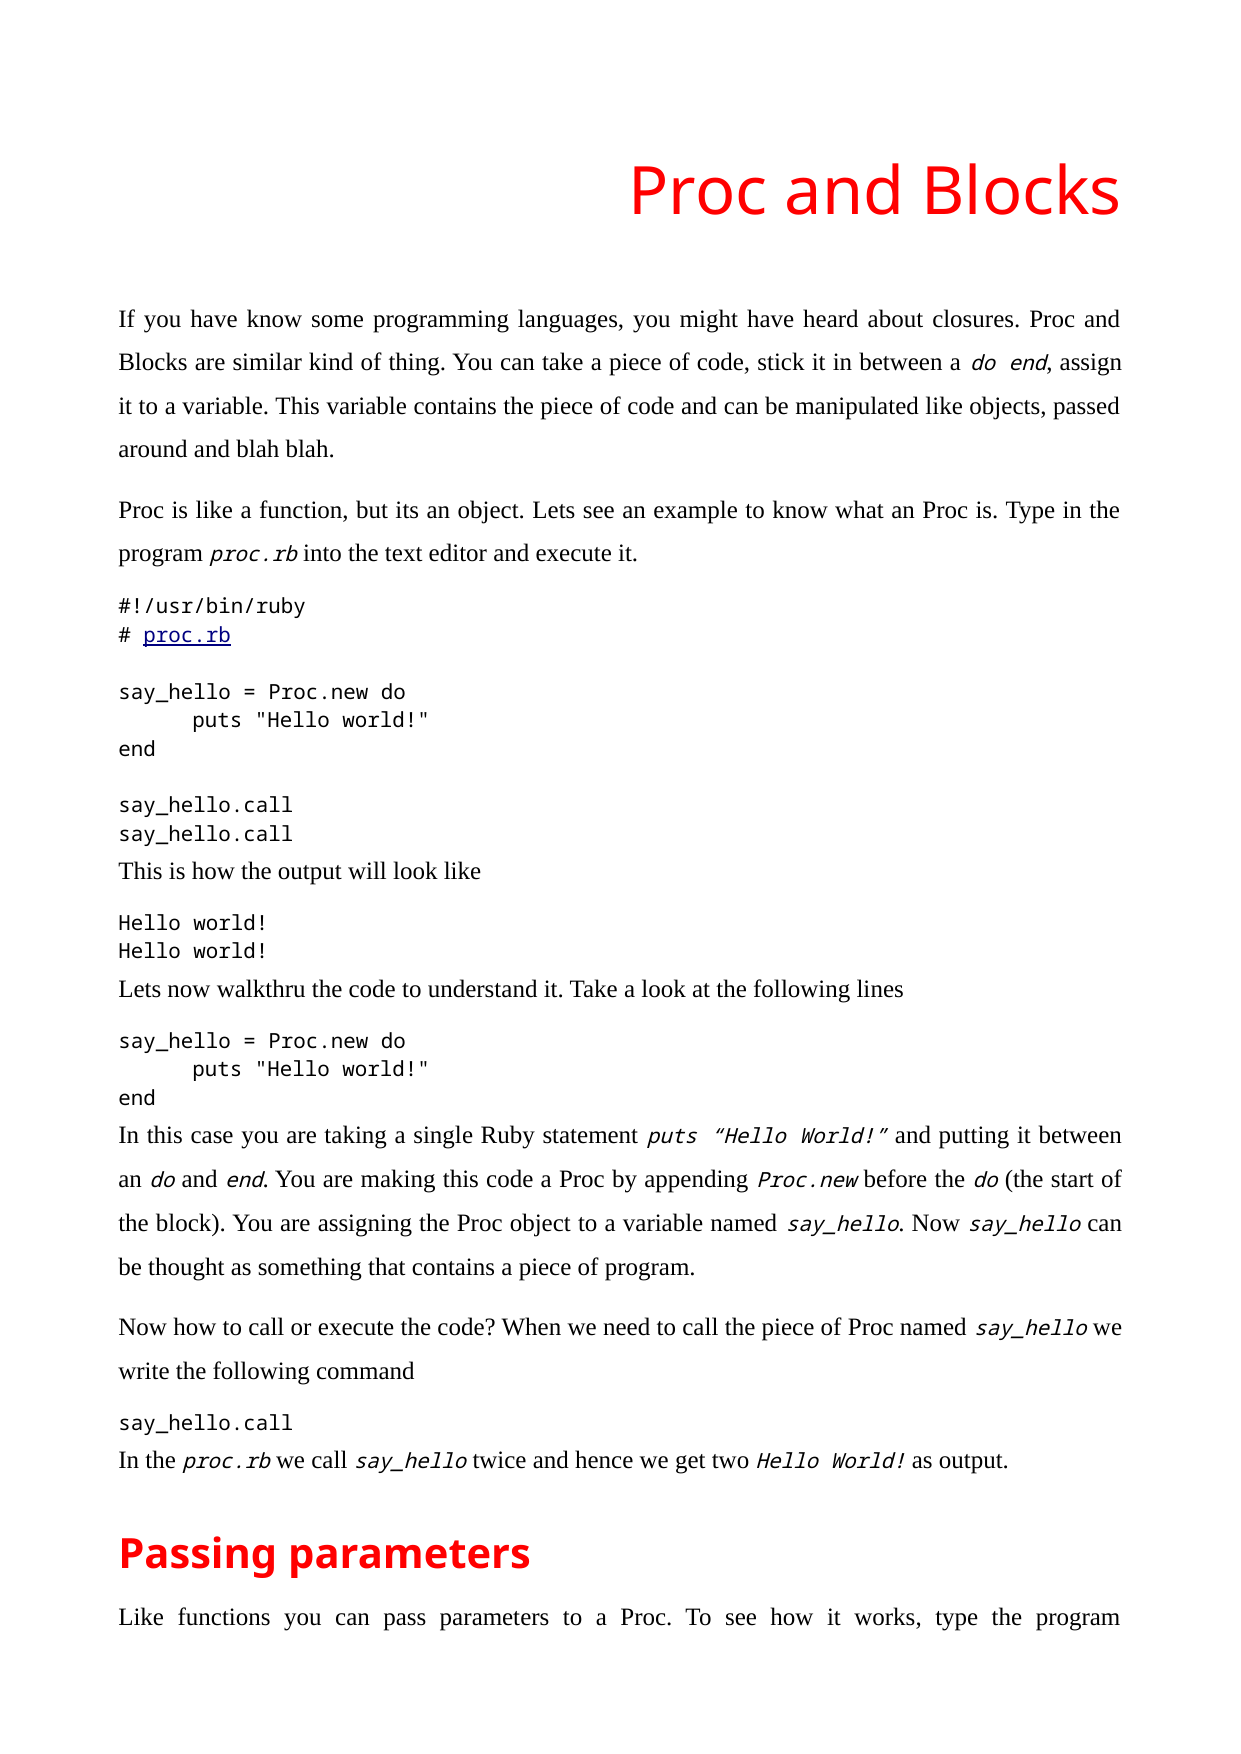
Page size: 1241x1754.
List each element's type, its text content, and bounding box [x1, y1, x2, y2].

subtitle Proc and Blocks [118, 143, 1122, 234]
text say_hello = Proc.new do [118, 677, 1122, 705]
text Now how to call or execute the code? When we need to call the piece of Proc named say_hello we write the following command [118, 1312, 1122, 1385]
text #!/usr/bin/ruby [118, 591, 1122, 620]
text end [118, 734, 1122, 762]
text puts "Hello world!" [118, 705, 1122, 734]
text In this case you are taking a single Ruby statement puts “Hello World!” and putting it between an do and end. You are making this code a Proc by appending Proc.new before the do (the start of the block). You are assigning the Proc object to a variable named say_hello. Now say_hello can be thought as something that contains a piece of program. [118, 1120, 1122, 1280]
text Hello world! [118, 937, 1122, 965]
text say_hello.call [118, 1408, 1122, 1437]
text If you have know some programming languages, you might have heard about closures. Proc and Blocks are similar kind of thing. You can take a piece of code, stick it in between a do end, assign it to a variable. This variable contains the piece of code and can be manipulated like objects, passed around and blah blah. [118, 304, 1122, 463]
text Proc is like a function, but its an object. Lets see an example to know what an Proc is. Type in the program proc.rb into the text editor and execute it. [118, 495, 1122, 568]
text say_hello = Proc.new do [118, 1026, 1122, 1054]
text Like functions you can pass parameters to a Proc. To see how it works, type the program [118, 1602, 1122, 1631]
text This is how the output will look like [118, 856, 1122, 885]
text puts "Hello world!" [118, 1054, 1122, 1083]
text # proc.rb [118, 620, 1122, 648]
subtitle Passing parameters [118, 1524, 1122, 1580]
text Hello world! [118, 908, 1122, 937]
text In the proc.rb we call say_hello twice and hence we get two Hello World! as output. [118, 1446, 1122, 1475]
text end [118, 1083, 1122, 1111]
text say_hello.call [118, 819, 1122, 847]
text Lets now walkthru the code to understand it. Take a look at the following lines [118, 974, 1122, 1003]
text say_hello.call [118, 791, 1122, 819]
